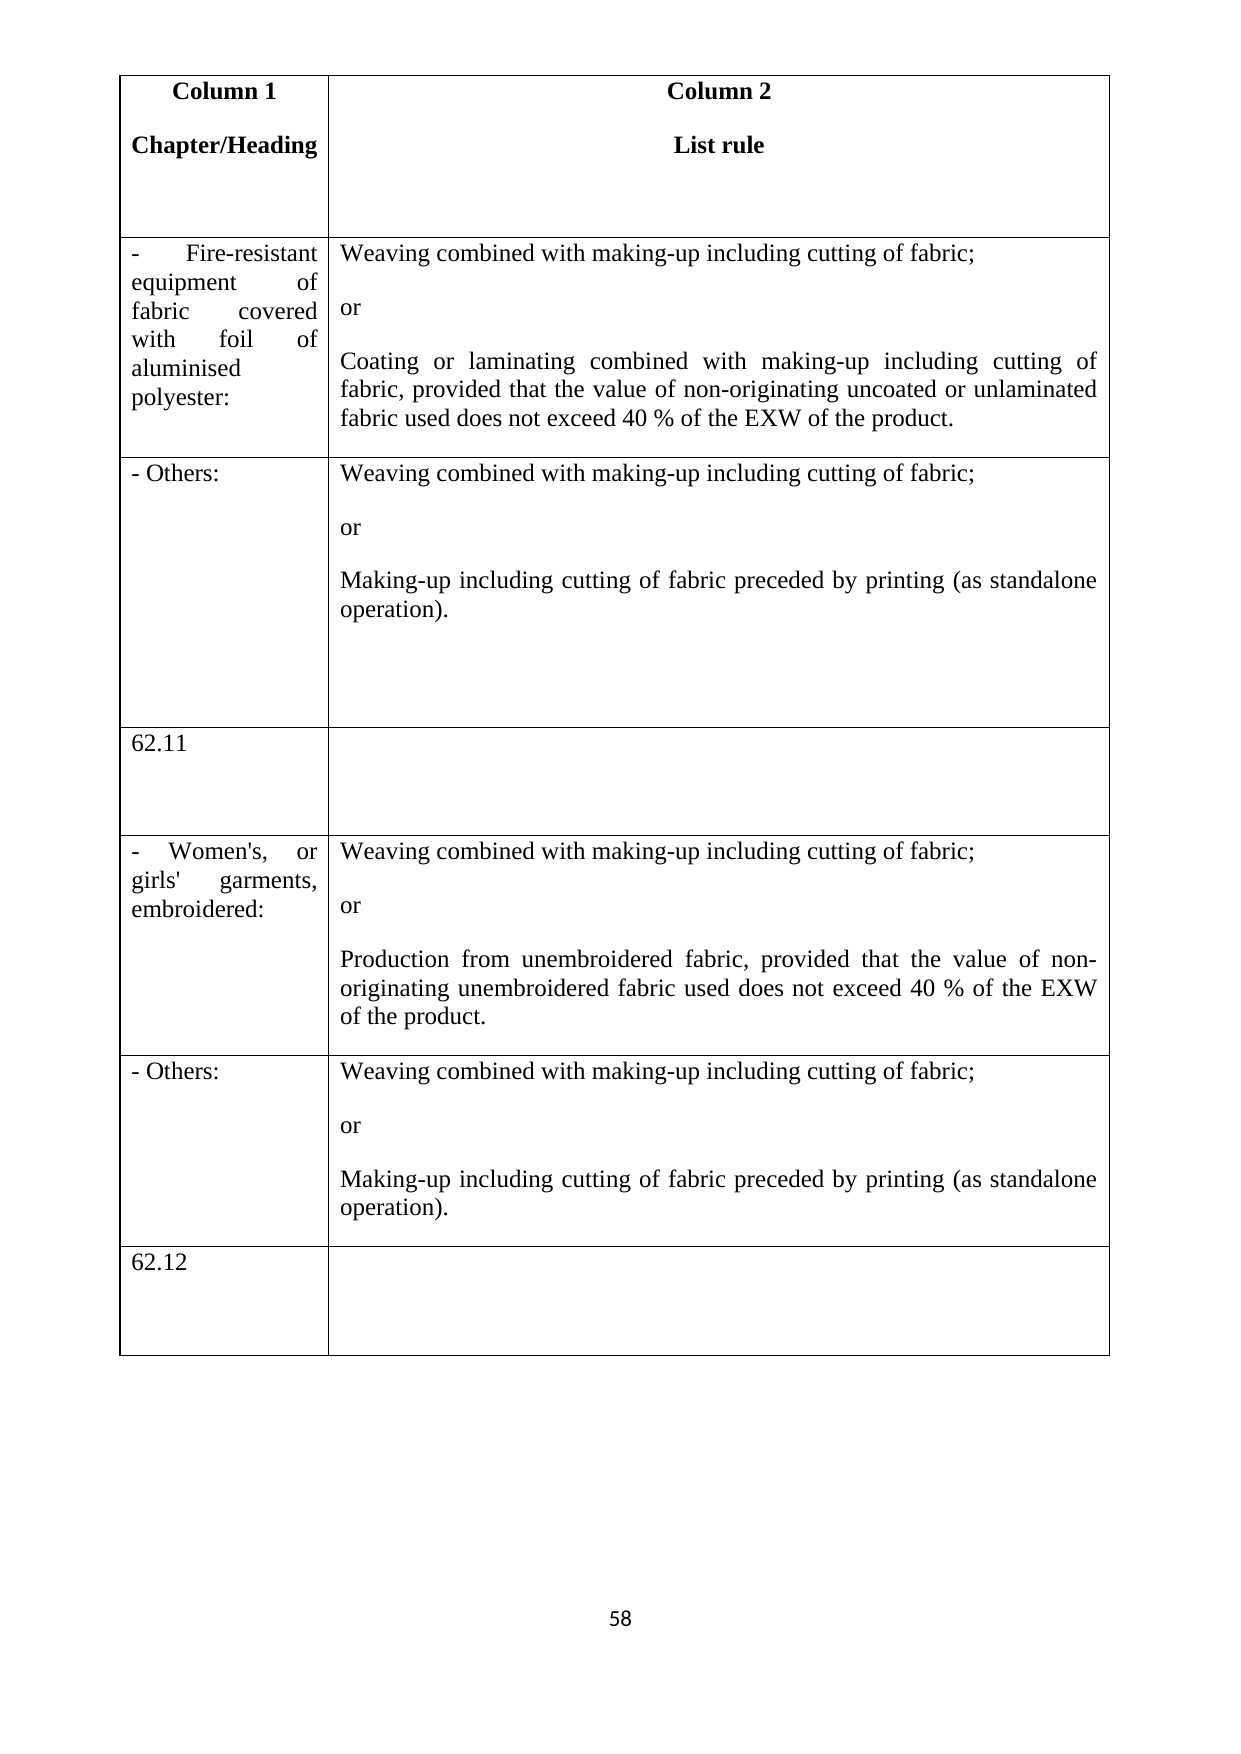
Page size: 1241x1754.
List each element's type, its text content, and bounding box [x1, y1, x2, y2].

table_cell - Others: [121, 1056, 328, 1246]
table_cell - Fire-resistant equipment of fabric covered with foil of aluminised polyester: [121, 238, 328, 457]
table_header Column 1 Chapter/Heading [121, 76, 328, 237]
table_cell - Women's, or girls' garments, embroidered: [121, 836, 328, 1055]
table_cell [329, 1247, 1109, 1355]
table_header Column 2 List rule [329, 76, 1109, 237]
table_cell 62.11 [121, 728, 328, 835]
table_cell [329, 728, 1109, 835]
table_cell 62.12 [121, 1247, 328, 1355]
table_cell Weaving combined with making-up including cutting of fabric; or Making-up including cutting of fabric preceded by printing (as standalone operation). [329, 458, 1109, 727]
table_cell Weaving combined with making-up including cutting of fabric; or Coating or laminating combined with making-up including cutting of fabric, provided that the value of non-originating uncoated or unlaminated fabric used does not exceed 40 % of the EXW of the product. [329, 238, 1109, 457]
table_cell - Others: [121, 458, 328, 727]
table_cell Weaving combined with making-up including cutting of fabric; or Making-up including cutting of fabric preceded by printing (as standalone operation). [329, 1056, 1109, 1246]
table_cell Weaving combined with making-up including cutting of fabric; or Production from unembroidered fabric, provided that the value of non-originating unembroidered fabric used does not exceed 40 % of the EXW of the product. [329, 836, 1109, 1055]
